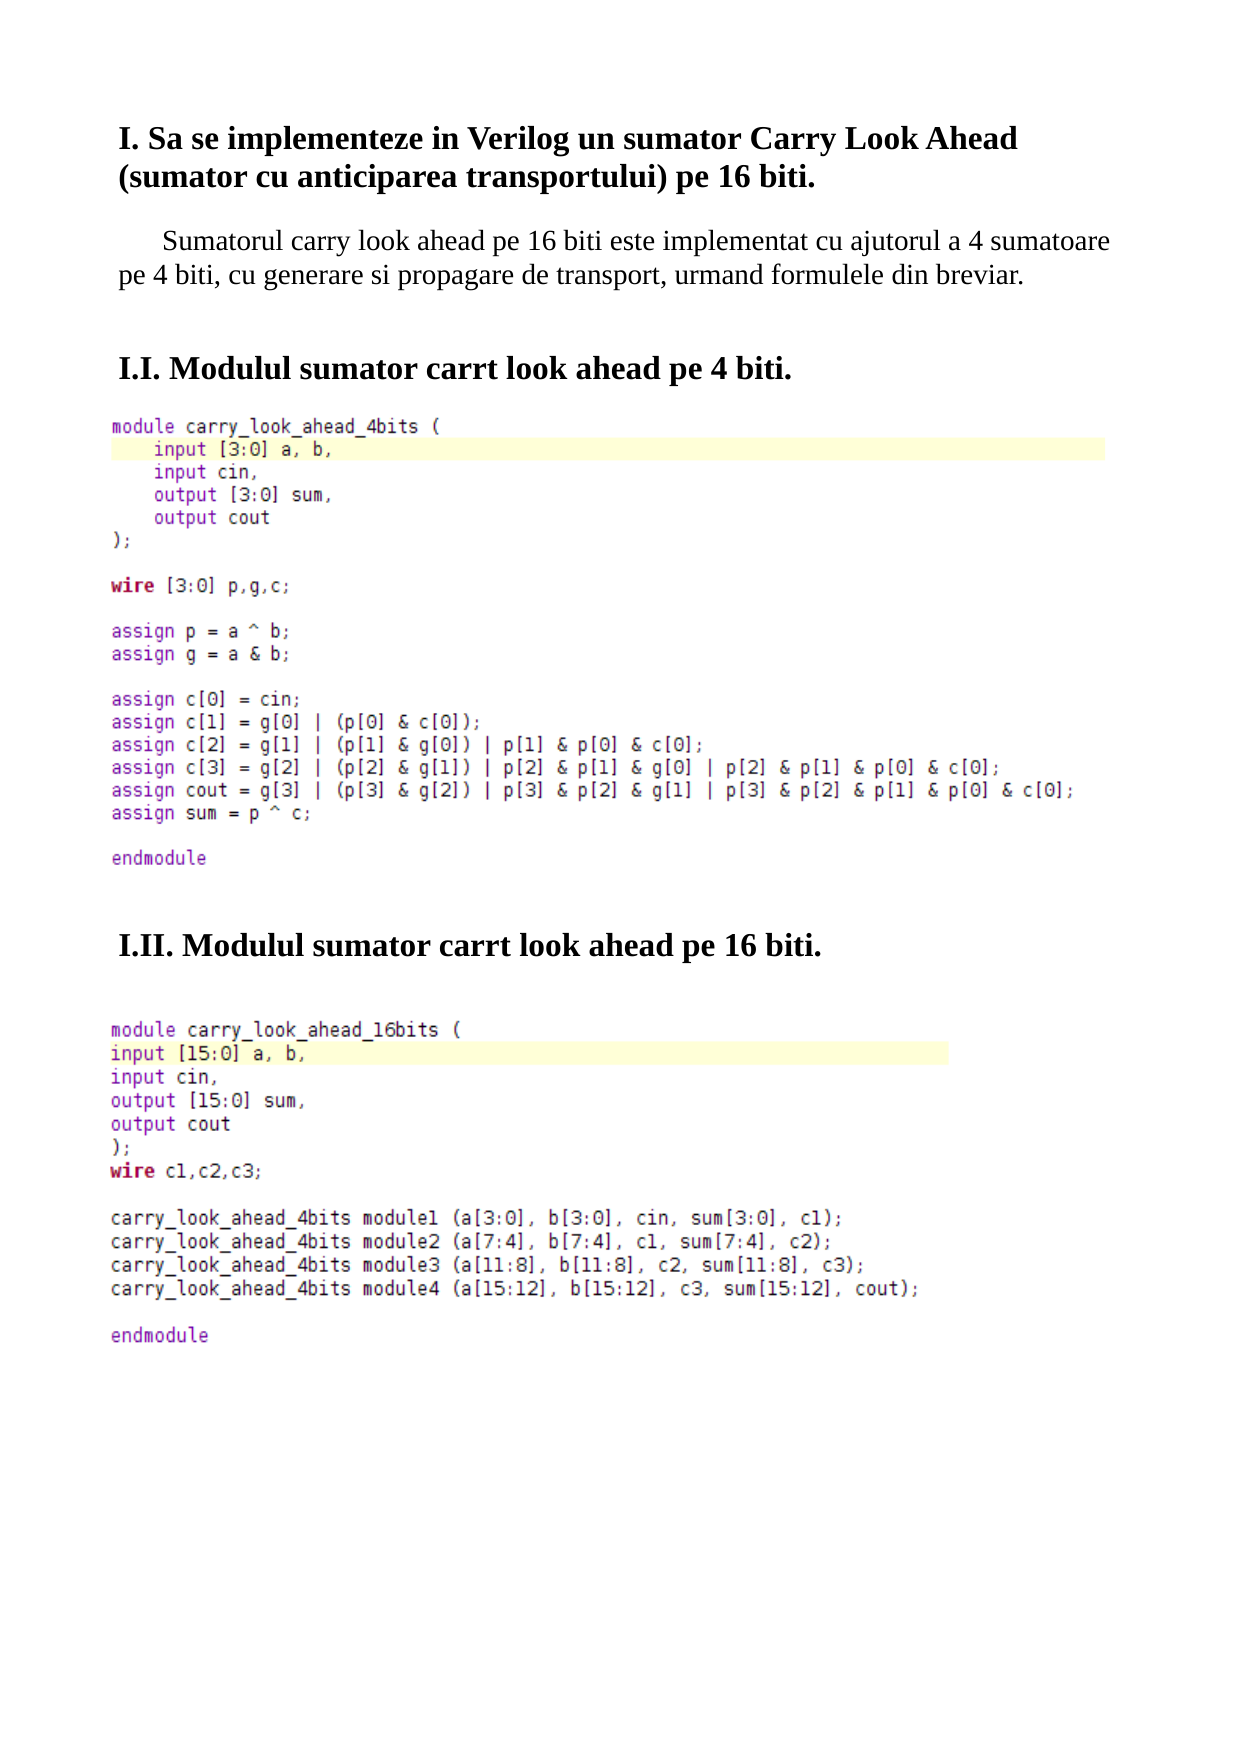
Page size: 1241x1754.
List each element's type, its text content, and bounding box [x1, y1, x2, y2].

text I.II. Modulul sumator carrt look ahead pe 16 biti. [118, 925, 1122, 963]
text I.I. Modulul sumator carrt look ahead pe 4 biti. [118, 348, 1122, 386]
picture [106, 1015, 949, 1366]
picture [101, 403, 1105, 868]
text Sumatorul carry look ahead pe 16 biti este implementat cu ajutorul a 4 sumatoare pe 4 biti, cu generare si propagare de transport, urmand formulele din breviar. [118, 223, 1122, 291]
text I. Sa se implementeze in Verilog un sumator Carry Look Ahead (sumator cu anticiparea transportului) pe 16 biti. [118, 118, 1122, 195]
